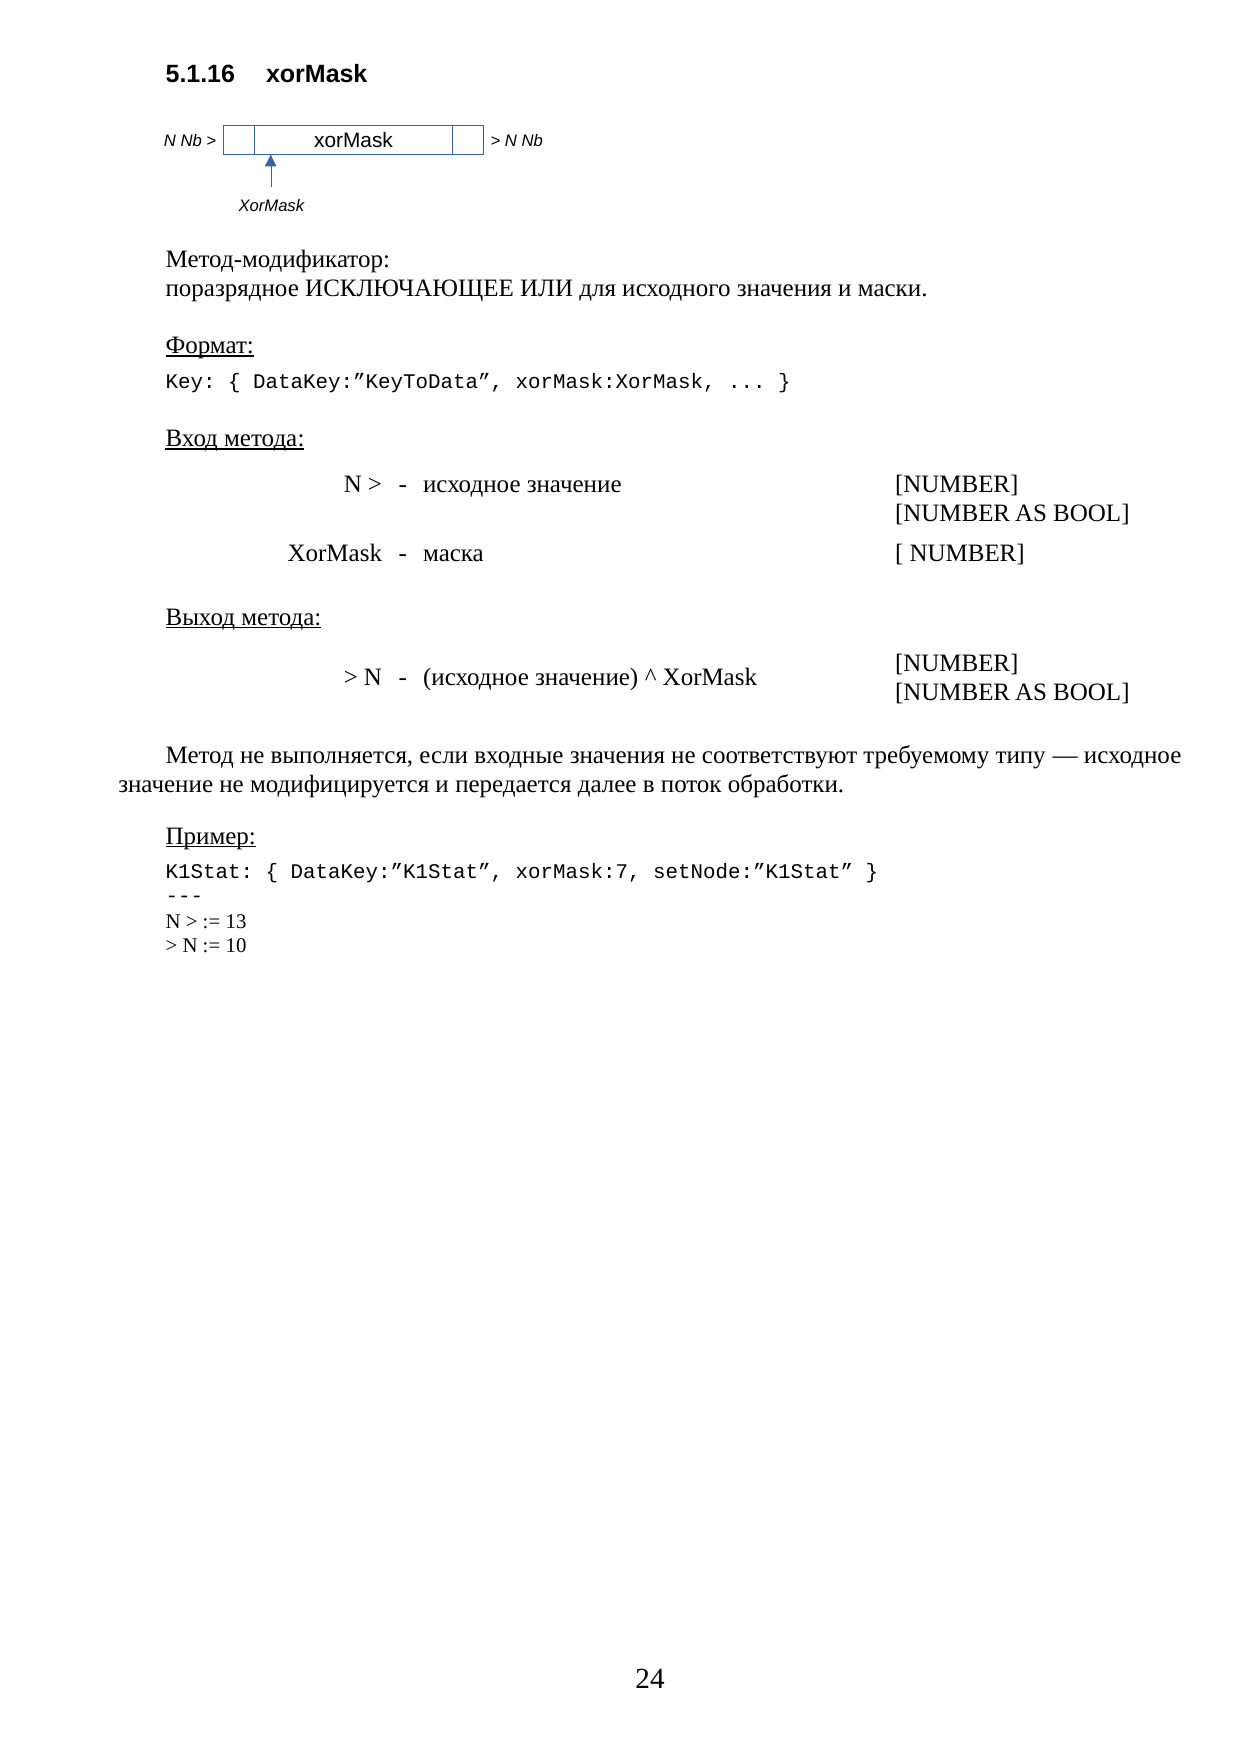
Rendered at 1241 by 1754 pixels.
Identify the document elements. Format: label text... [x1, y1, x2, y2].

table_cell маска [417, 533, 889, 573]
table_header [NUMBER] [NUMBER AS BOOL] [889, 642, 1181, 711]
text --- [118, 885, 1181, 909]
text > N := 10 [118, 933, 1181, 957]
table_header [NUMBER] [NUMBER AS BOOL] [889, 464, 1181, 533]
text Вход метода: [118, 423, 1181, 452]
text N > := 13 [118, 909, 1181, 933]
table_header > N [169, 642, 387, 711]
text Выход метода: [118, 602, 1181, 630]
table_cell XorMask [169, 533, 387, 573]
text поразрядное ИСКЛЮЧАЮЩЕЕ ИЛИ для исходного значения и маски. [118, 273, 1181, 302]
text Key: { DataKey:”KeyToData”, xorMask:XorMask, ... } [118, 371, 1181, 394]
subtitle xorMask [118, 59, 1181, 88]
table_cell - [388, 533, 417, 573]
table_header - [388, 464, 417, 533]
table_header (исходное значение) ^ XorMask [417, 642, 889, 711]
table_cell [ NUMBER] [889, 533, 1181, 573]
text K1Stat: { DataKey:”K1Stat”, xorMask:7, setNode:”K1Stat” } [118, 862, 1181, 885]
text Формат: [118, 330, 1181, 359]
table_header исходное значение [417, 464, 889, 533]
table_header - [388, 642, 417, 711]
text Пример: [118, 821, 1181, 850]
text Метод-модификатор: [118, 244, 1181, 273]
table_header N > [169, 464, 387, 533]
text Метод не выполняется, если входные значения не соответствуют требуемому типу — исходное значение не модифицируется и передается далее в поток обработки. [118, 740, 1181, 797]
